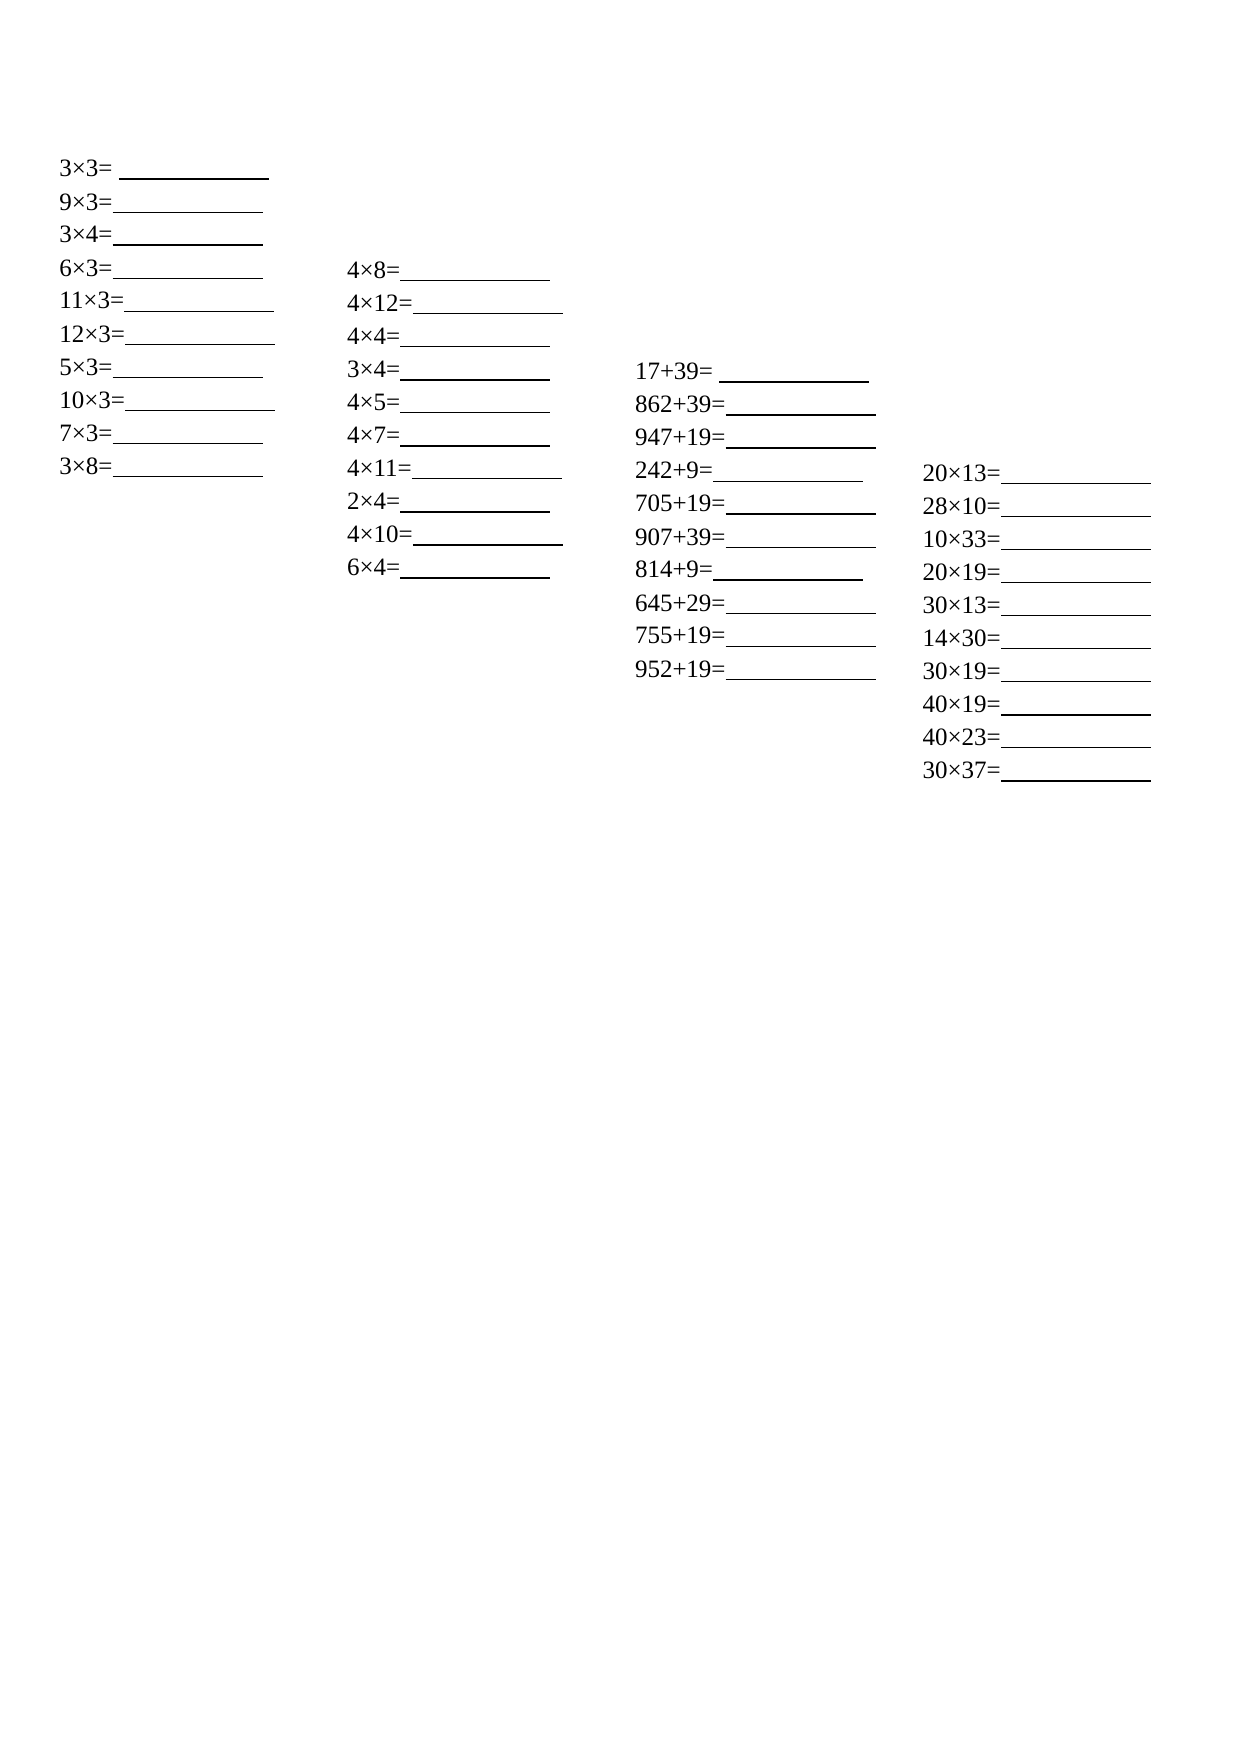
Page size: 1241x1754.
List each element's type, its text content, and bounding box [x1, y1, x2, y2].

text 10×3= [59, 385, 317, 413]
text 17+39= 862+39= 947+19= 242+9= 705+19= 907+39= 814+9= 645+29= 755+19= 952+19= [635, 356, 893, 682]
text 12×3= [59, 319, 317, 347]
text 5×3= [59, 352, 317, 380]
text 20×13= 28×10= 10×33= 20×19= 30×13= 14×30= 30×19= 40×19= 40×23= 30×37= [922, 458, 1181, 784]
text 7×3= 3×8= [59, 418, 317, 479]
text 3×3= [59, 153, 317, 182]
text 6×3= [59, 253, 317, 281]
text 9×3= [59, 187, 317, 215]
text 11×3= [59, 286, 317, 314]
text 4×8= 4×12= 4×4= 3×4= 4×5= 4×7= 4×11= 2×4= 4×10= 6×4= [347, 255, 605, 581]
text 3×4= [59, 219, 317, 248]
